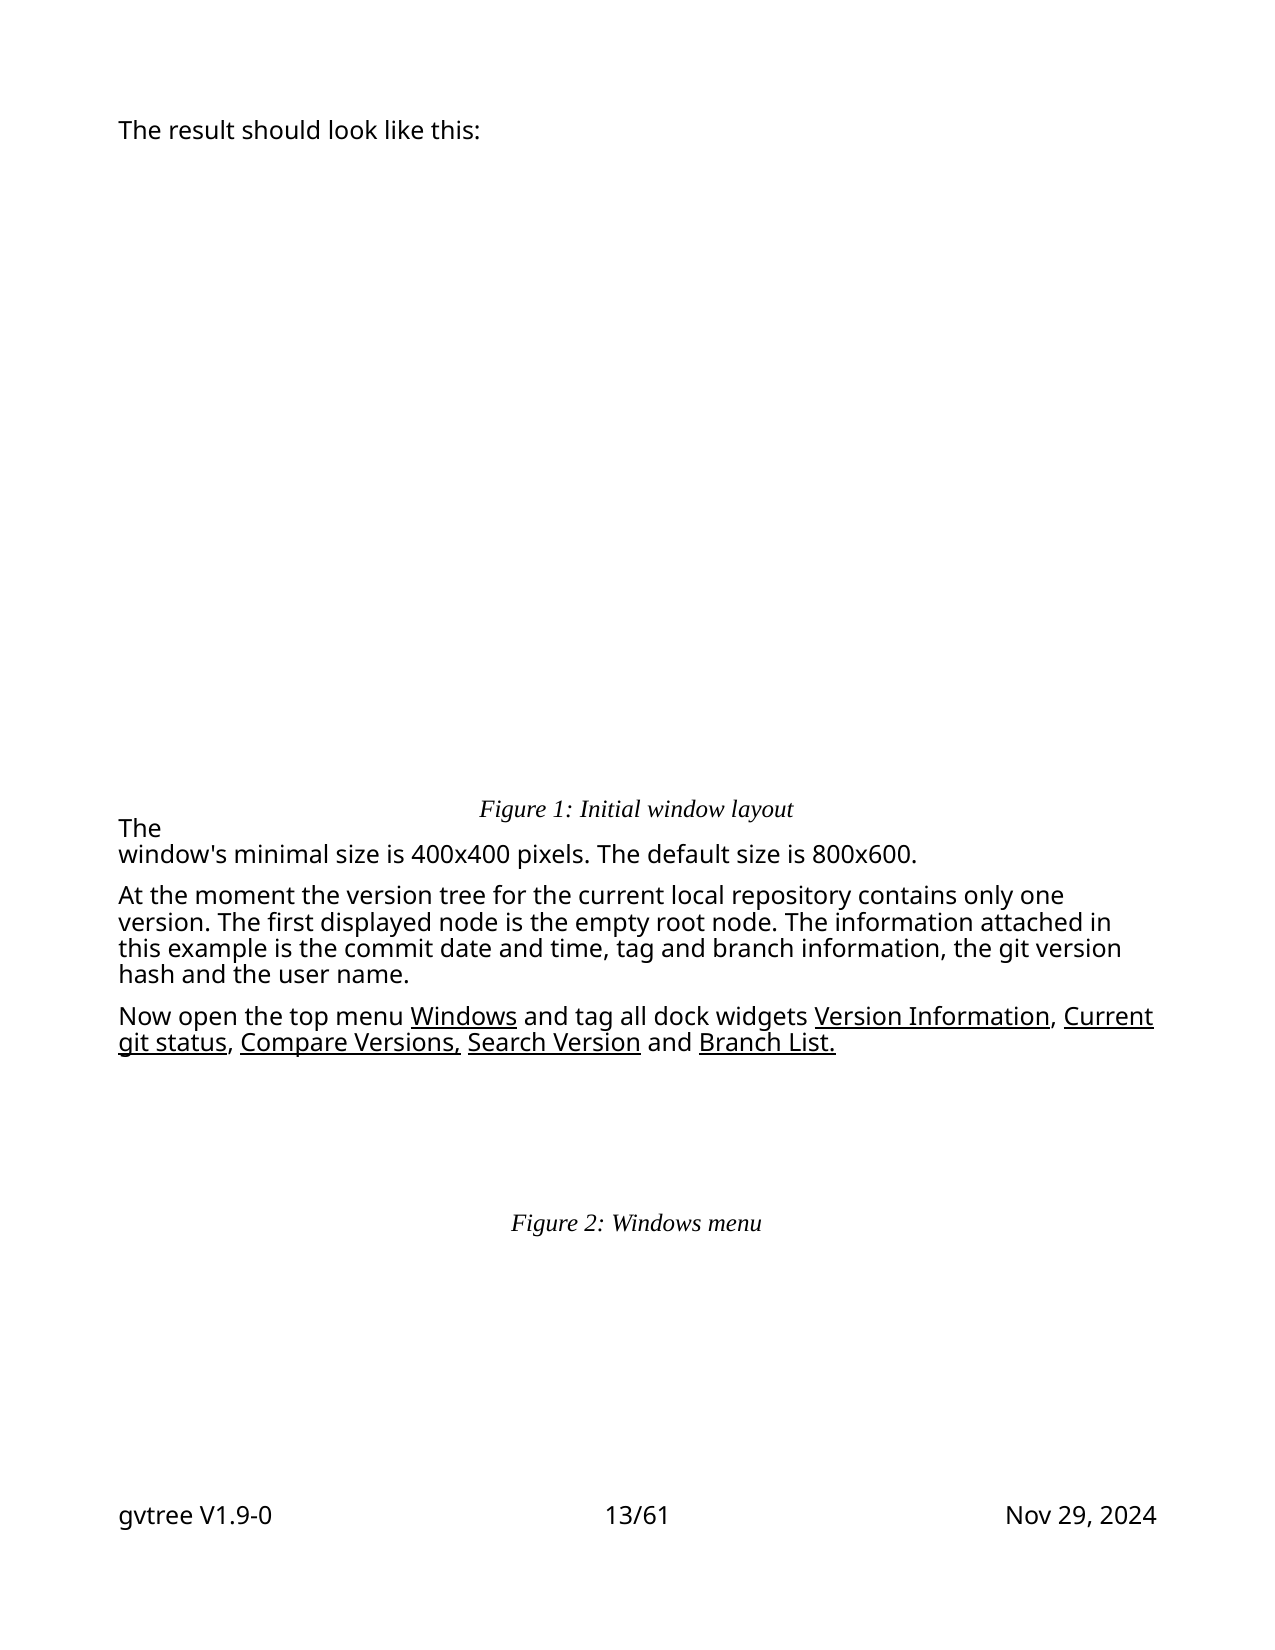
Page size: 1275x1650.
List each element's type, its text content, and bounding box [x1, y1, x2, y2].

text At the moment the version tree for the current local repository contains only one version. The first displayed node is the empty root node. The information attached in this example is the commit date and time, tag and branch information, the git version hash and the user name. [118, 883, 1157, 989]
text Figure 2: Windows menu [453, 1084, 822, 1236]
text Now open the top menu Windows and tag all dock widgets Version Information, Current git status, Compare Versions, Search Version and Branch List. [118, 1004, 1157, 1057]
text The result should look like this: [118, 118, 1157, 144]
text Figure 1: Initial window layout [240, 172, 1035, 823]
text The window's minimal size is 400x400 pixels. The default size is 800x600. [118, 816, 1157, 869]
